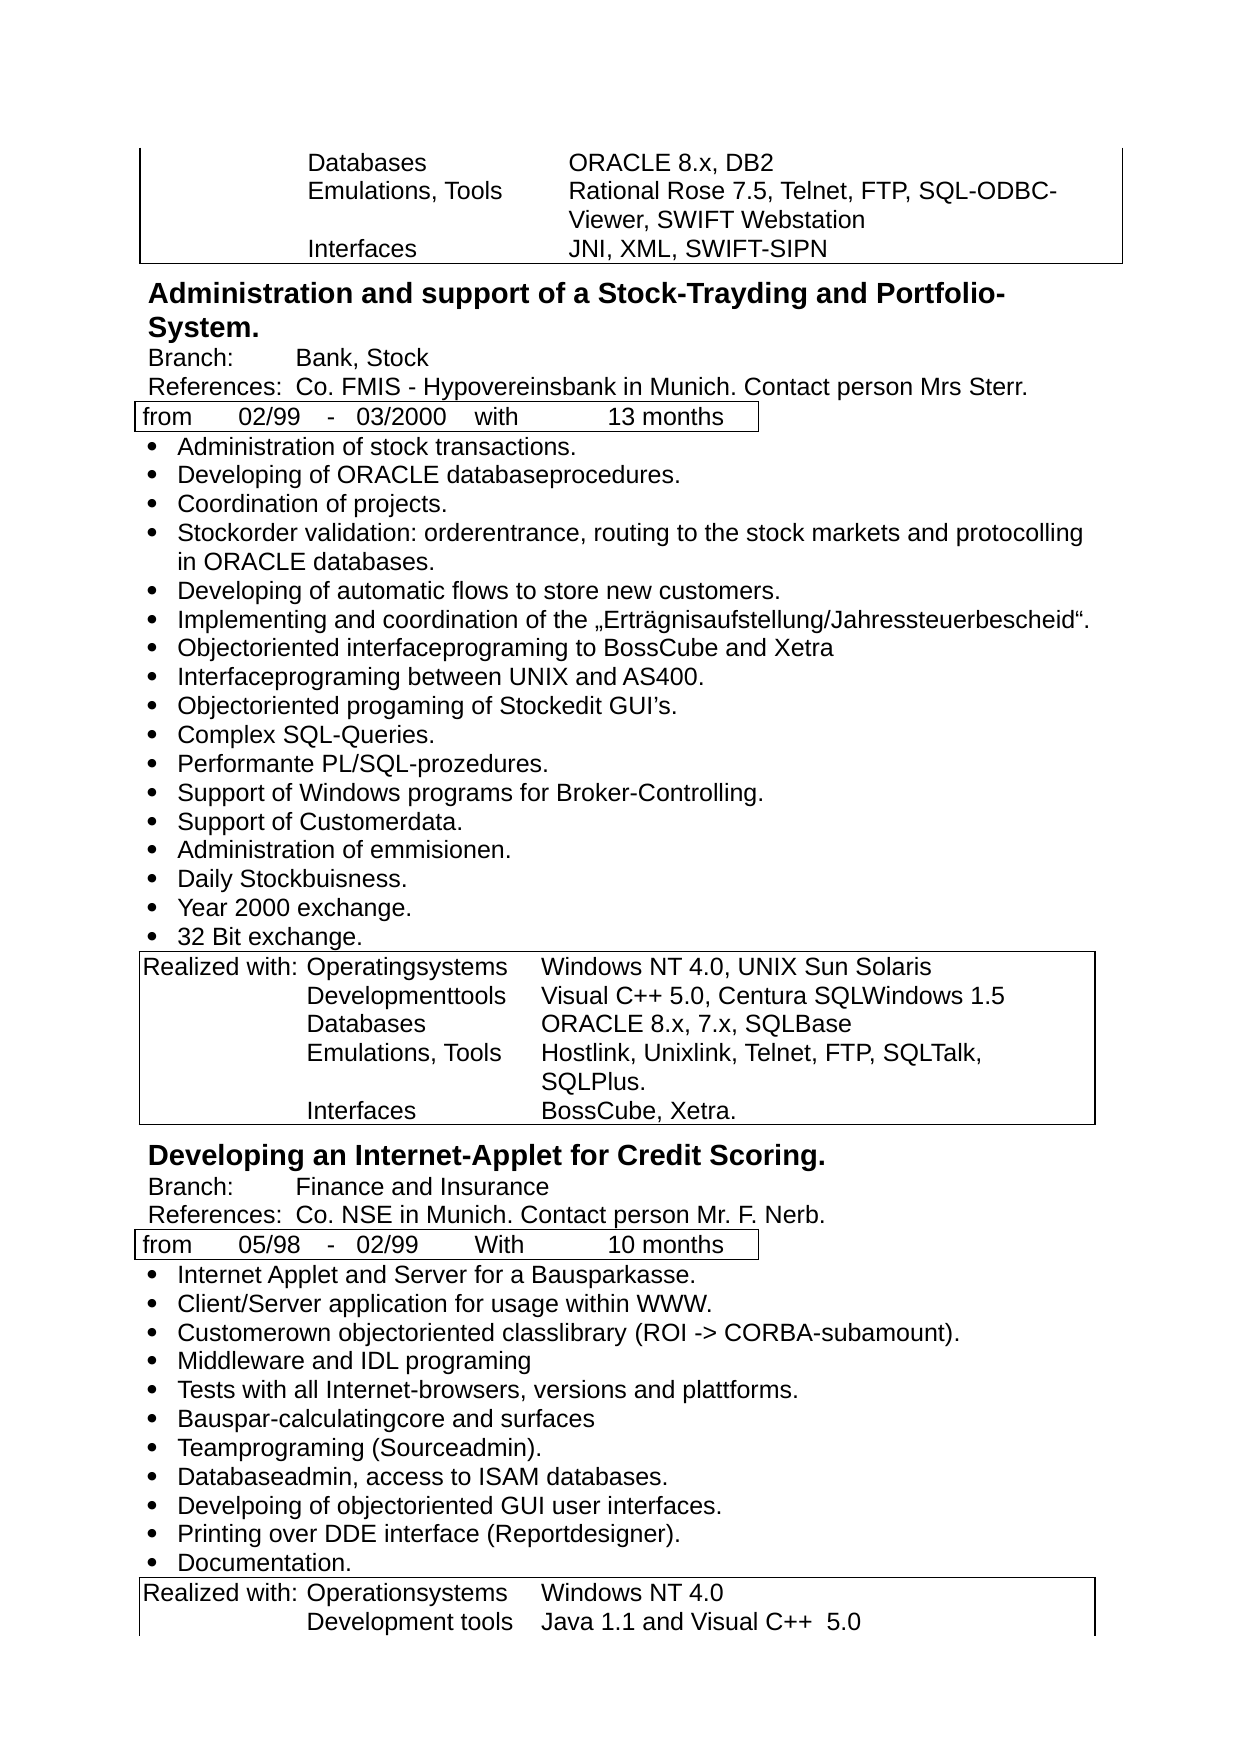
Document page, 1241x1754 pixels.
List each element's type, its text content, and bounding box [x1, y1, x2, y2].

table_header 03/2000 [349, 402, 467, 431]
table_header Operatingsystems [303, 952, 538, 981]
list Middleware and IDL programing [148, 1346, 1104, 1375]
table_cell ORACLE 8.x, 7.x, SQLBase [538, 1009, 1094, 1038]
list Documentation. [148, 1548, 1104, 1577]
table_header Realized with: [140, 1578, 303, 1607]
table_cell Databases [304, 148, 565, 176]
text Branch: Bank, Stock [148, 343, 1104, 372]
list Client/Server application for usage within WWW. [148, 1289, 1104, 1317]
list Stockorder validation: orderentrance, routing to the stock markets and protocolling in ORACLE databases. [148, 518, 1104, 576]
table_cell BossCube, Xetra. [538, 1096, 1094, 1124]
table_cell [140, 1038, 303, 1096]
table_header - [319, 402, 349, 431]
list Developing of ORACLE databaseprocedures. [148, 460, 1104, 489]
list Implementing and coordination of the „Erträgnisaufstellung/Jahressteuerbescheid“. [148, 604, 1104, 633]
list Teamprograming (Sourceadmin). [148, 1433, 1104, 1462]
list Year 2000 exchange. [148, 893, 1104, 922]
table_header 10 months [600, 1230, 758, 1259]
table_cell [141, 148, 304, 176]
list Administration of emmisionen. [148, 835, 1104, 864]
table_header 02/99 [231, 402, 319, 431]
table_cell Databases [303, 1009, 538, 1038]
list Bauspar-calculatingcore and surfaces [148, 1404, 1104, 1433]
table_header Realized with: [140, 952, 303, 981]
table_cell [140, 981, 303, 1009]
subtitle Developing an Internet-Applet for Credit Scoring. [148, 1138, 1104, 1171]
table_cell Hostlink, Unixlink, Telnet, FTP, SQLTalk, SQLPlus. [538, 1038, 1094, 1096]
list Administration of stock transactions. [148, 432, 1104, 460]
text References: Co. FMIS - Hypovereinsbank in Munich. Contact person Mrs Sterr. [148, 372, 1104, 401]
table_cell Java 1.1 and Visual C++ 5.0 [538, 1607, 1094, 1636]
list Customerown objectoriented classlibrary (ROI -> CORBA-subamount). [148, 1317, 1104, 1346]
list Support of Windows programs for Broker-Controlling. [148, 778, 1104, 807]
list 32 Bit exchange. [148, 922, 1104, 951]
list Databaseadmin, access to ISAM databases. [148, 1462, 1104, 1491]
list Coordination of projects. [148, 489, 1104, 518]
table_header 13 months [600, 402, 758, 431]
table_cell Emulations, Tools [303, 1038, 538, 1096]
text References: Co. NSE in Munich. Contact person Mr. F. Nerb. [148, 1200, 1104, 1229]
table_cell JNI, XML, SWIFT-SIPN [565, 234, 1122, 263]
list Objectoriented interfaceprograming to BossCube and Xetra [148, 633, 1104, 662]
table_header With [467, 1230, 600, 1259]
table_header 02/99 [349, 1230, 467, 1259]
table_cell Development tools [303, 1607, 538, 1636]
list Printing over DDE interface (Reportdesigner). [148, 1519, 1104, 1548]
table_header Operationsystems [303, 1578, 538, 1607]
table_header from [136, 402, 231, 431]
table_cell [140, 1607, 303, 1636]
table_cell [140, 1009, 303, 1038]
table_cell Interfaces [303, 1096, 538, 1124]
table_cell Visual C++ 5.0, Centura SQLWindows 1.5 [538, 981, 1094, 1009]
table_header from [136, 1230, 231, 1259]
list Interfaceprograming between UNIX and AS400. [148, 662, 1104, 691]
subtitle Administration and support of a Stock-Trayding and Portfolio-System. [148, 276, 1104, 343]
list Developing of automatic flows to store new customers. [148, 576, 1104, 604]
table_header 05/98 [231, 1230, 319, 1259]
table_cell Developmenttools [303, 981, 538, 1009]
table_cell Emulations, Tools [304, 176, 565, 234]
list Support of Customerdata. [148, 807, 1104, 835]
list Internet Applet and Server for a Bausparkasse. [148, 1260, 1104, 1289]
table_cell [141, 234, 304, 263]
list Performante PL/SQL-prozedures. [148, 749, 1104, 778]
list Daily Stockbuisness. [148, 864, 1104, 893]
table_cell [141, 176, 304, 234]
list Complex SQL-Queries. [148, 720, 1104, 749]
table_header Windows NT 4.0, UNIX Sun Solaris [538, 952, 1094, 981]
table_header with [467, 402, 600, 431]
table_cell Interfaces [304, 234, 565, 263]
table_header Windows NT 4.0 [538, 1578, 1094, 1607]
list Develpoing of objectoriented GUI user interfaces. [148, 1491, 1104, 1519]
table_header - [319, 1230, 349, 1259]
table_cell [140, 1096, 303, 1124]
text Branch: Finance and Insurance [148, 1171, 1104, 1200]
table_cell Rational Rose 7.5, Telnet, FTP, SQL-ODBC-Viewer, SWIFT Webstation [565, 176, 1122, 234]
table_cell ORACLE 8.x, DB2 [565, 148, 1122, 176]
list Objectoriented progaming of Stockedit GUI’s. [148, 691, 1104, 720]
list Tests with all Internet-browsers, versions and plattforms. [148, 1375, 1104, 1404]
